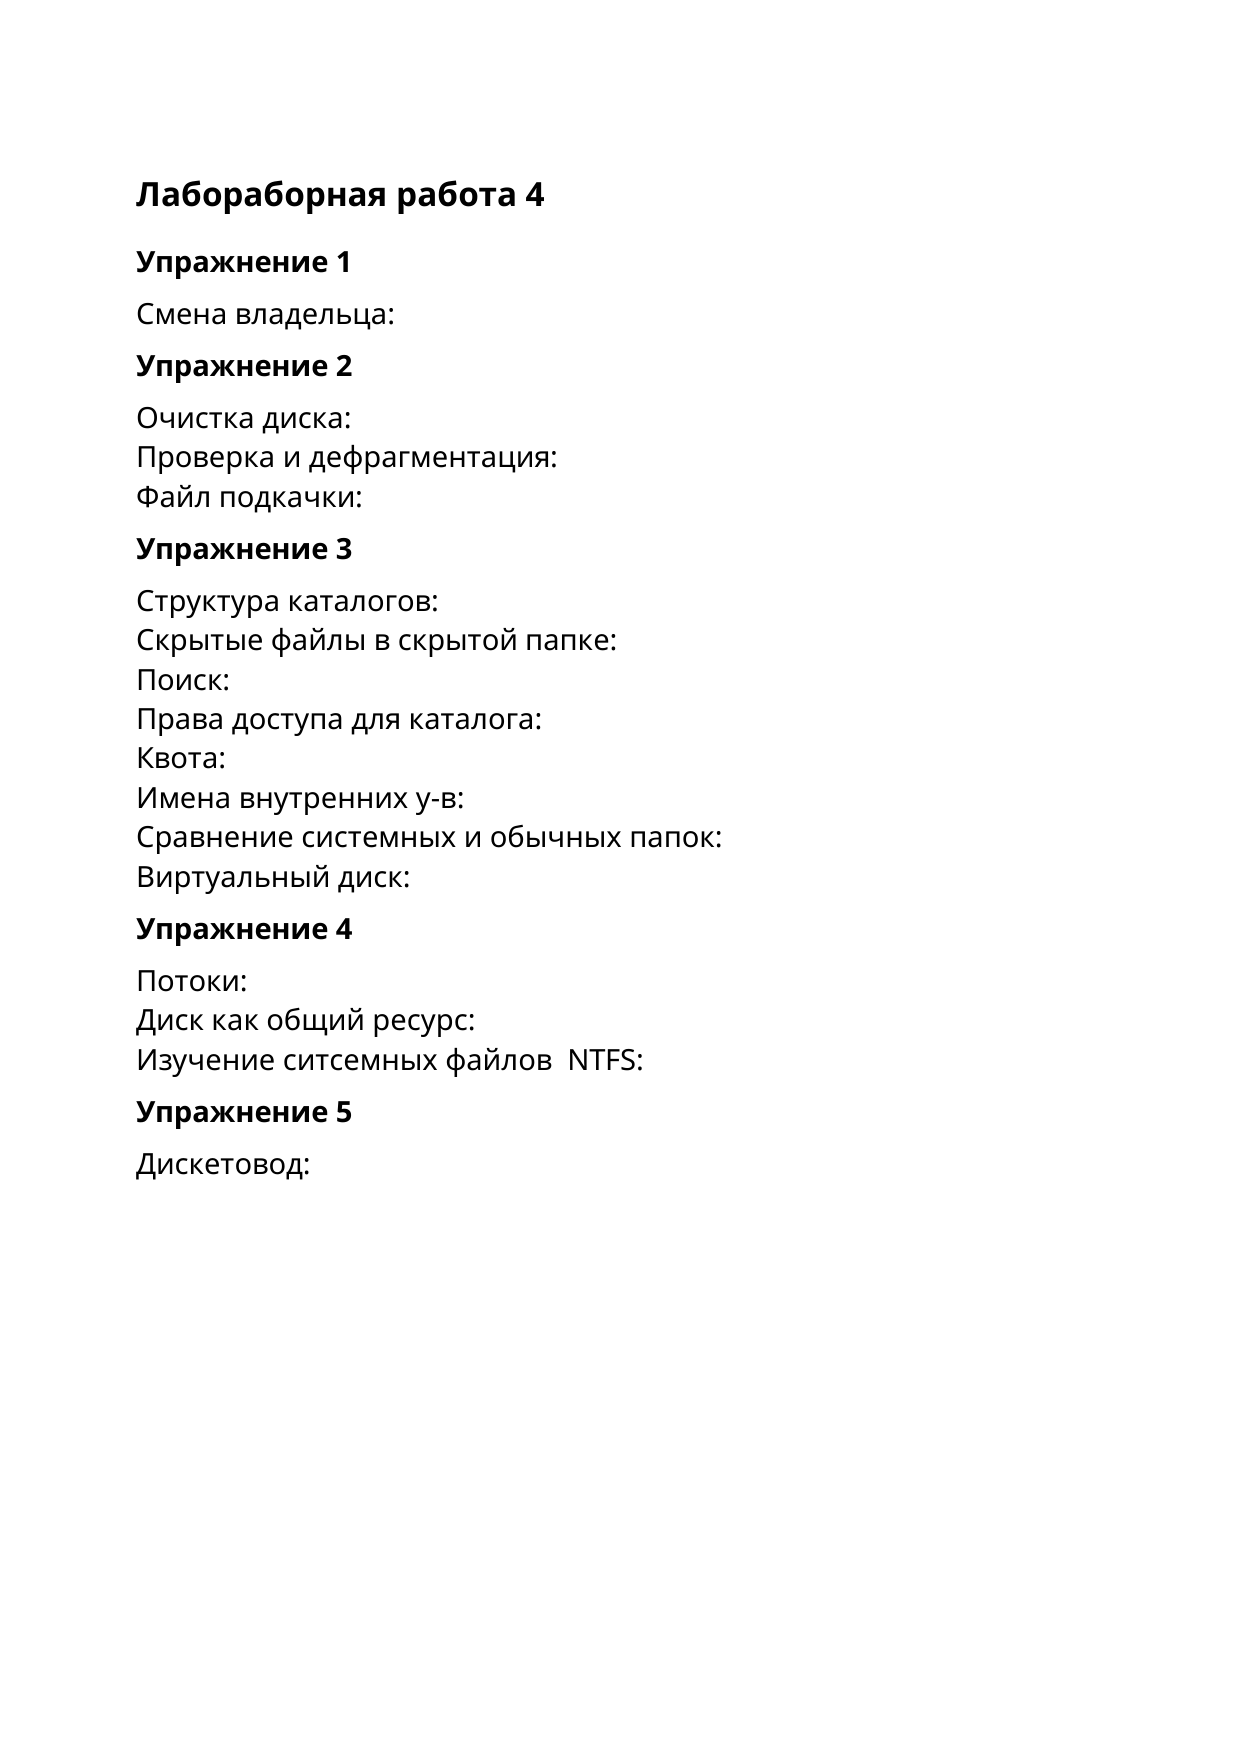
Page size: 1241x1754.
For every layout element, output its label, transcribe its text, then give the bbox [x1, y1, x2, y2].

text Дискетовод: [136, 1143, 1163, 1183]
text Файл подкачки: [136, 476, 1163, 516]
text Виртуальный диск: [136, 856, 1163, 896]
text Имена внутренних у-в: [136, 777, 1163, 817]
subtitle Лабораборная работа 4 [136, 170, 1163, 216]
subtitle Упражнение 1 [136, 241, 1163, 281]
text Сравнение системных и обычных папок: [136, 817, 1163, 856]
text Поиск: [136, 659, 1163, 698]
text Потоки: [136, 960, 1163, 1000]
text Диск как общий ресурс: [136, 1000, 1163, 1039]
subtitle Упражнение 5 [136, 1091, 1163, 1131]
subtitle Упражнение 4 [136, 908, 1163, 948]
text Скрытые файлы в скрытой папке: [136, 619, 1163, 659]
subtitle Упражнение 3 [136, 528, 1163, 567]
text Права доступа для каталога: Квота: [136, 698, 1163, 777]
text Очистка диска: [136, 397, 1163, 437]
subtitle Упражнение 2 [136, 345, 1163, 384]
text Проверка и дефрагментация: [136, 437, 1163, 476]
text Смена владельца: [136, 293, 1163, 333]
text Структура каталогов: [136, 580, 1163, 619]
text Изучение ситсемных файлов NTFS: [136, 1039, 1163, 1079]
